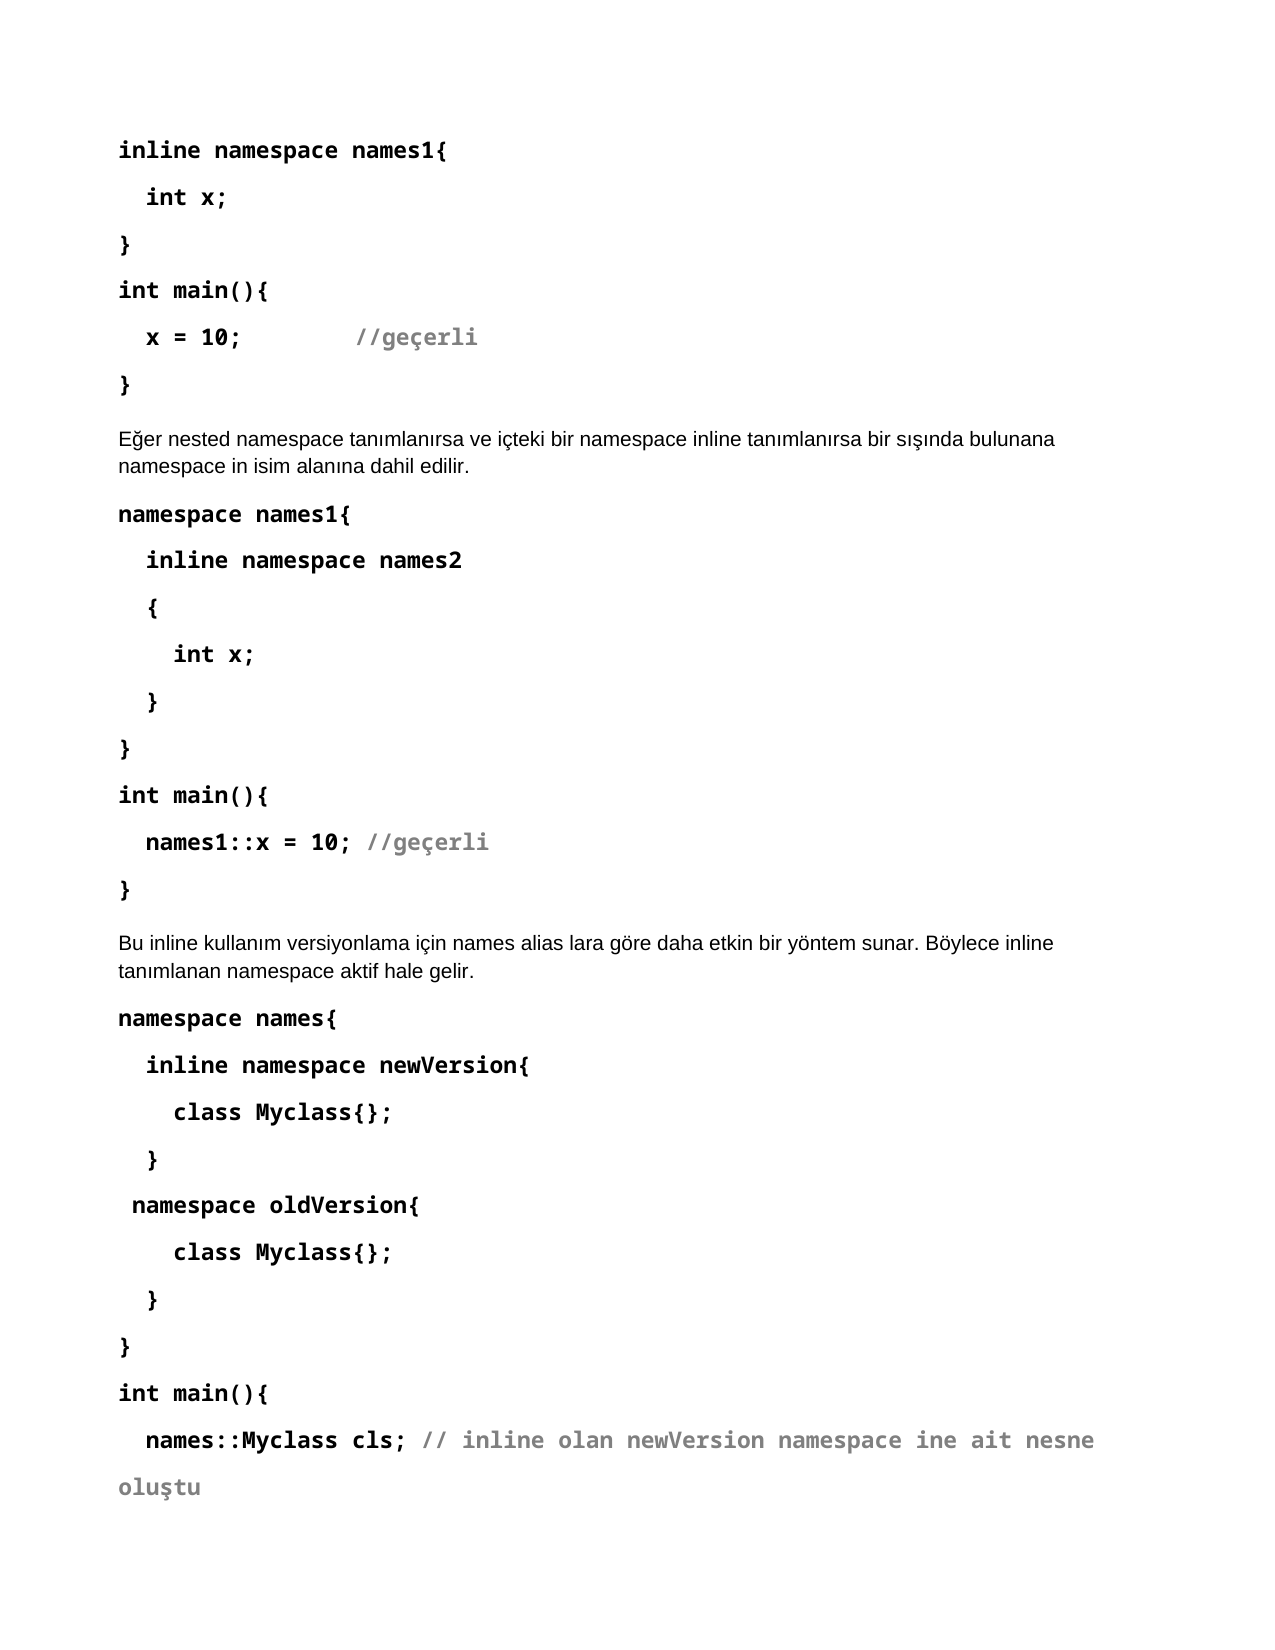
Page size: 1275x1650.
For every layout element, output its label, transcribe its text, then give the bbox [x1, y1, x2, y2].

text Bu inline kullanım versiyonlama için names alias lara göre daha etkin bir yöntem sunar. Böylece inline [118, 931, 1157, 955]
text names::Myclass cls; // inline olan newVersion namespace ine ait nesne oluştu [118, 1408, 1157, 1502]
text namespace names{ [118, 986, 1157, 1033]
text Eğer nested namespace tanımlanırsa ve içteki bir namespace inline tanımlanırsa bir sışında bulunana namespace in isim alanına dahil edilir. [118, 427, 1157, 478]
text namespace oldVersion{ [118, 1174, 1157, 1221]
text inline namespace names2 [118, 529, 1157, 576]
text tanımlanan namespace aktif hale gelir. [118, 959, 1157, 983]
text } [118, 716, 1157, 763]
text int x; [118, 622, 1157, 669]
text inline namespace names1{ [118, 118, 1157, 165]
text } [118, 1267, 1157, 1314]
text namespace names1{ [118, 482, 1157, 529]
text { [118, 576, 1157, 622]
text } [118, 352, 1157, 399]
text names1::x = 10; //geçerli [118, 810, 1157, 857]
text int x; [118, 165, 1157, 212]
text int main(){ [118, 763, 1157, 810]
text inline namespace newVersion{ [118, 1033, 1157, 1080]
text class Myclass{}; [118, 1221, 1157, 1267]
text } [118, 212, 1157, 259]
text class Myclass{}; [118, 1080, 1157, 1127]
text int main(){ [118, 259, 1157, 306]
text int main(){ [118, 1361, 1157, 1408]
text } [118, 669, 1157, 716]
text x = 10; //geçerli [118, 306, 1157, 352]
text } [118, 857, 1157, 904]
text } [118, 1127, 1157, 1174]
text } [118, 1314, 1157, 1361]
